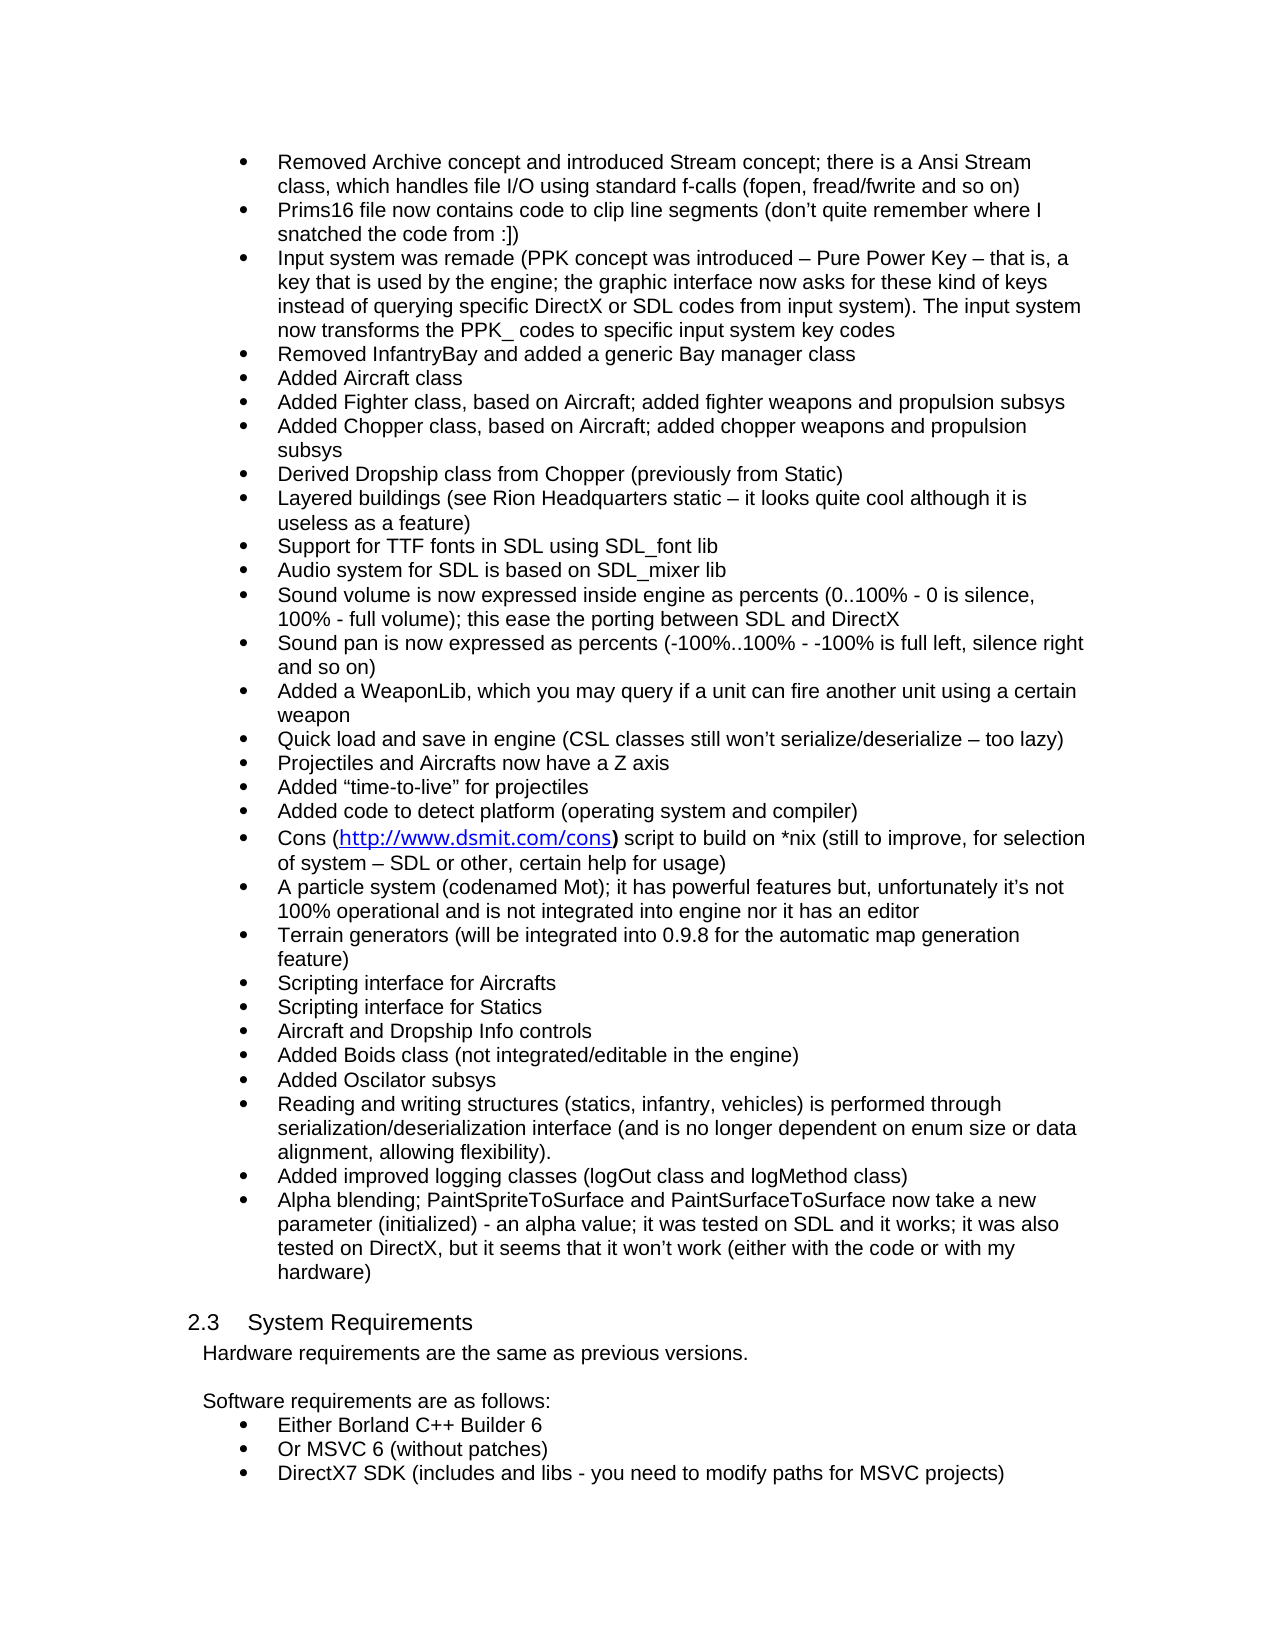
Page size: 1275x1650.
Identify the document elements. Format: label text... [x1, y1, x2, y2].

list Added code to detect platform (operating system and compiler) [240, 799, 1087, 823]
list A particle system (codenamed Mot); it has powerful features but, unfortunately it’s not 100% operational and is not integrated into engine nor it has an editor [240, 875, 1087, 923]
text Software requirements are as follows: [202, 1389, 1072, 1413]
list Terrain generators (will be integrated into 0.9.8 for the automatic map generation feature) [240, 923, 1087, 971]
list Quick load and save in engine (CSL classes still won’t serialize/deserialize – too lazy) [240, 726, 1087, 751]
list Added Fighter class, based on Aircraft; added fighter weapons and propulsion subsys [240, 390, 1087, 414]
list Sound volume is now expressed inside engine as percents (0..100% - 0 is silence, 100% - full volume); this ease the porting between SDL and DirectX [240, 582, 1087, 630]
list Added Chopper class, based on Aircraft; added chopper weapons and propulsion subsys [240, 414, 1087, 462]
list Layered buildings (see Rion Headquarters static – it looks quite cool although it is useless as a feature) [240, 486, 1087, 534]
list Audio system for SDL is based on SDL_mixer lib [240, 558, 1087, 582]
text Hardware requirements are the same as previous versions. [202, 1341, 1072, 1365]
list Input system was remade (PPK concept was introduced – Pure Power Key – that is, a key that is used by the engine; the graphic interface now asks for these kind of keys instead of querying specific DirectX or SDL codes from input system). The input system now transforms the PPK_ codes to specific input system key codes [240, 246, 1087, 342]
list Or MSVC 6 (without patches) [240, 1437, 1087, 1461]
list Removed InfantryBay and added a generic Bay manager class [240, 342, 1087, 366]
list Added Oscilator subsys [240, 1067, 1087, 1091]
list Sound pan is now expressed as percents (-100%..100% - -100% is full left, silence right and so on) [240, 630, 1087, 678]
list Added a WeaponLib, which you may query if a unit can fire another unit using a certain weapon [240, 678, 1087, 726]
list DirectX7 SDK (includes and libs - you need to modify paths for MSVC projects) [240, 1461, 1087, 1485]
list Reading and writing structures (statics, infantry, vehicles) is performed through serialization/deserialization interface (and is no longer dependent on enum size or data alignment, allowing flexibility). [240, 1091, 1087, 1163]
list Derived Dropship class from Chopper (previously from Static) [240, 462, 1087, 486]
list Scripting interface for Statics [240, 995, 1087, 1019]
list Aircraft and Dropship Info controls [240, 1019, 1087, 1043]
subtitle System Requirements [187, 1308, 1087, 1335]
list Added improved logging classes (logOut class and logMethod class) [240, 1163, 1087, 1187]
list Added “time-to-live” for projectiles [240, 774, 1087, 799]
list Support for TTF fonts in SDL using SDL_font lib [240, 534, 1087, 558]
list Either Borland C++ Builder 6 [240, 1413, 1087, 1437]
list Added Aircraft class [240, 366, 1087, 390]
list Scripting interface for Aircrafts [240, 971, 1087, 995]
list Removed Archive concept and introduced Stream concept; there is a Ansi Stream class, which handles file I/O using standard f-calls (fopen, fread/fwrite and so on) [240, 150, 1087, 198]
list Projectiles and Aircrafts now have a Z axis [240, 751, 1087, 774]
list Alpha blending; PaintSpriteToSurface and PaintSurfaceToSurface now take a new parameter (initialized) - an alpha value; it was tested on SDL and it works; it was also tested on DirectX, but it seems that it won’t work (either with the code or with my hardware) [240, 1187, 1087, 1283]
list Prims16 file now contains code to clip line segments (don’t quite remember where I snatched the code from :]) [240, 198, 1087, 246]
list Cons (http://www.dsmit.com/cons) script to build on *nix (still to improve, for selection of system – SDL or other, certain help for usage) [240, 823, 1087, 875]
list Added Boids class (not integrated/editable in the engine) [240, 1043, 1087, 1067]
